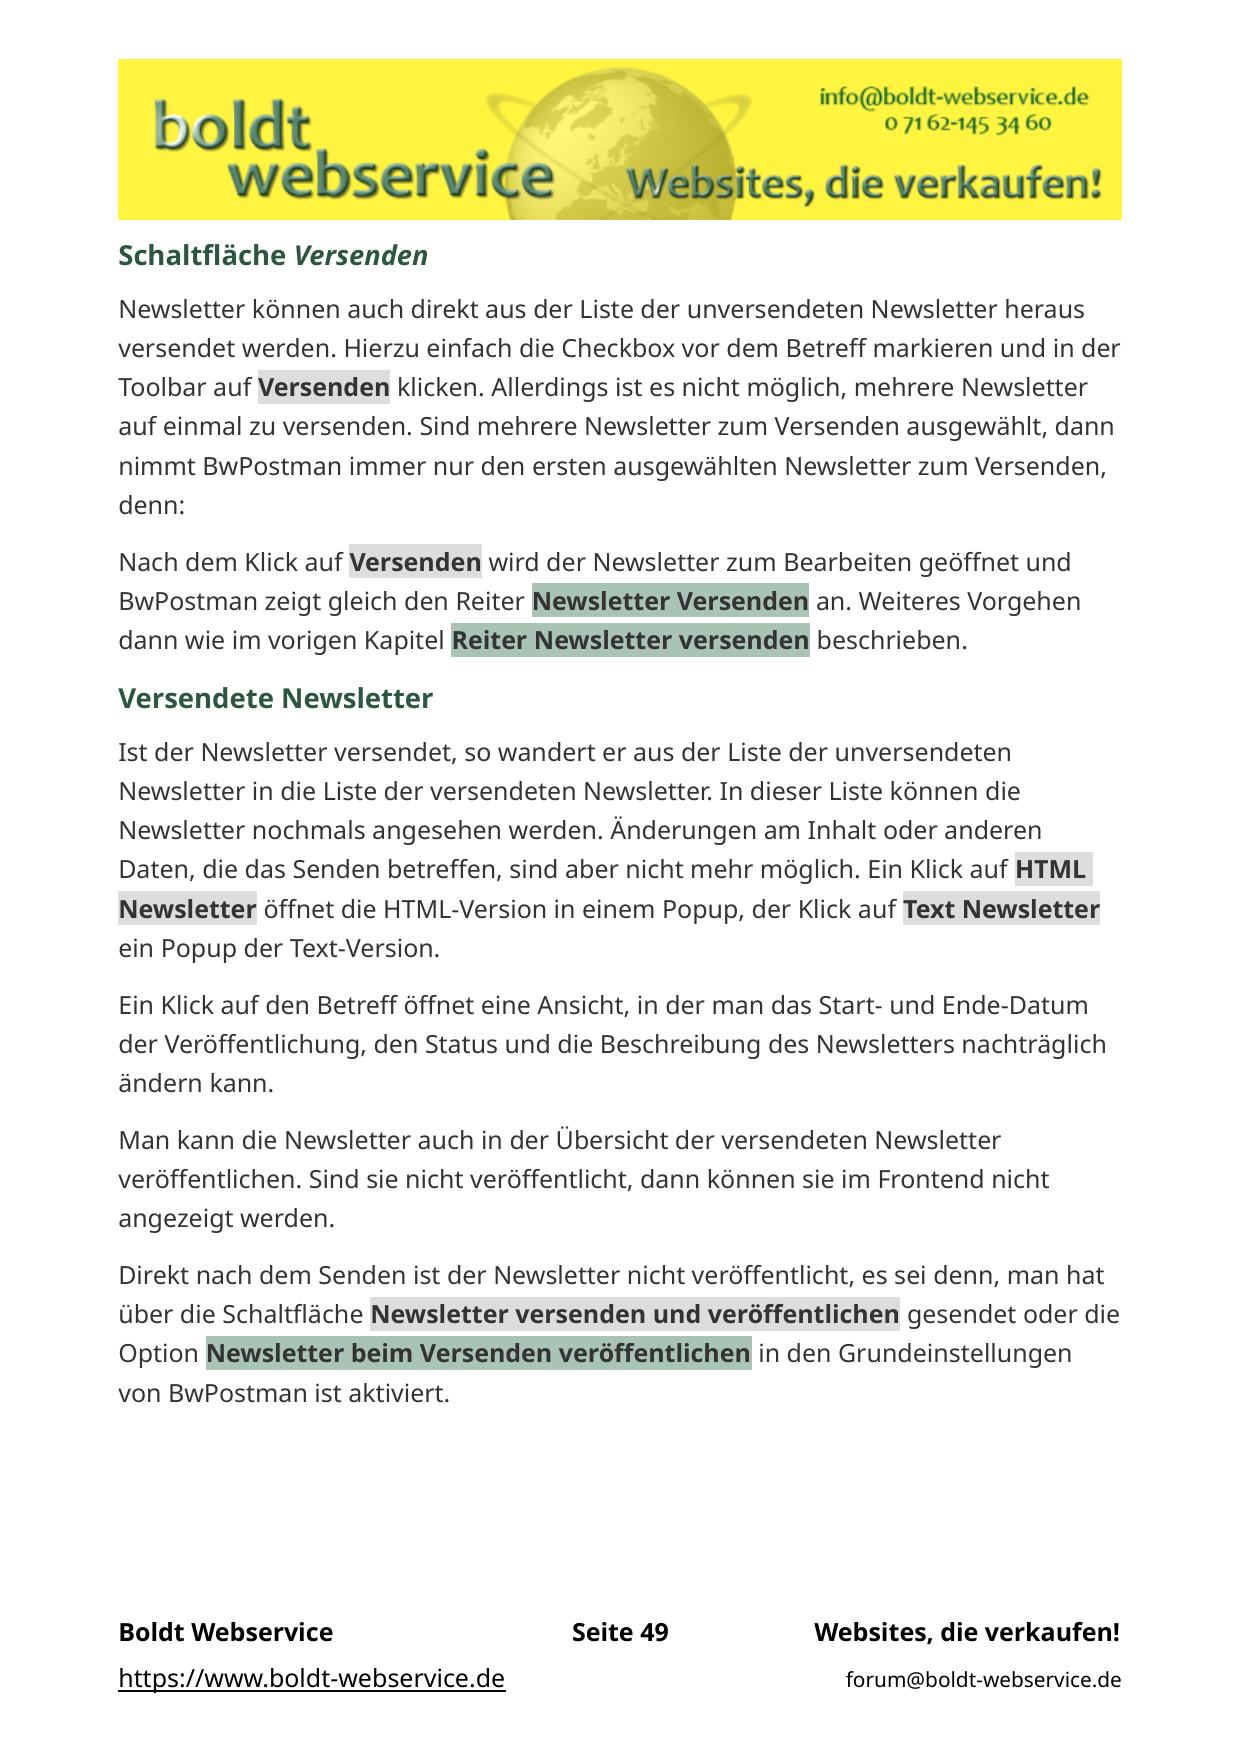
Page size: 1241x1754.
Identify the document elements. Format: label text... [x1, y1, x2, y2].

text Ein Klick auf den Betreff öffnet eine Ansicht, in der man das Start- und Ende-Datum der Veröffentlichung, den Status und die Beschreibung des Newsletters nachträglich ändern kann. [118, 987, 1122, 1100]
text Newsletter können auch direkt aus der Liste der unversendeten Newsletter heraus versendet werden. Hierzu einfach die Checkbox vor dem Betreff markieren und in der Toolbar auf Versenden klicken. Allerdings ist es nicht möglich, mehrere Newsletter auf einmal zu versenden. Sind mehrere Newsletter zum Versenden ausgewählt, dann nimmt BwPostman immer nur den ersten ausgewählten Newsletter zum Versenden, denn: [118, 291, 1122, 521]
subtitle Schaltfläche Versenden [118, 236, 1122, 274]
text Man kann die Newsletter auch in der Übersicht der versendeten Newsletter veröffentlichen. Sind sie nicht veröffentlicht, dann können sie im Frontend nicht angezeigt werden. [118, 1122, 1122, 1235]
text Nach dem Klick auf Versenden wird der Newsletter zum Bearbeiten geöffnet und BwPostman zeigt gleich den Reiter Newsletter Versenden an. Weiteres Vorgehen dann wie im vorigen Kapitel Reiter Newsletter versenden beschrieben. [118, 544, 1122, 657]
subtitle Versendete Newsletter [118, 679, 1122, 717]
text Ist der Newsletter versendet, so wandert er aus der Liste der unversendeten Newsletter in die Liste der versendeten Newsletter. In dieser Liste können die Newsletter nochmals angesehen werden. Änderungen am Inhalt oder anderen Daten, die das Senden betreffen, sind aber nicht mehr möglich. Ein Klick auf HTML Newsletter öffnet die HTML-Version in einem Popup, der Klick auf Text Newsletter ein Popup der Text-Version. [118, 734, 1122, 964]
picture [118, 59, 1123, 220]
text Direkt nach dem Senden ist der Newsletter nicht veröffentlicht, es sei denn, man hat über die Schaltfläche Newsletter versenden und veröffentlichen gesendet oder die Option Newsletter beim Versenden veröffentlichen in den Grundeinstellungen von BwPostman ist aktiviert. [118, 1258, 1122, 1409]
